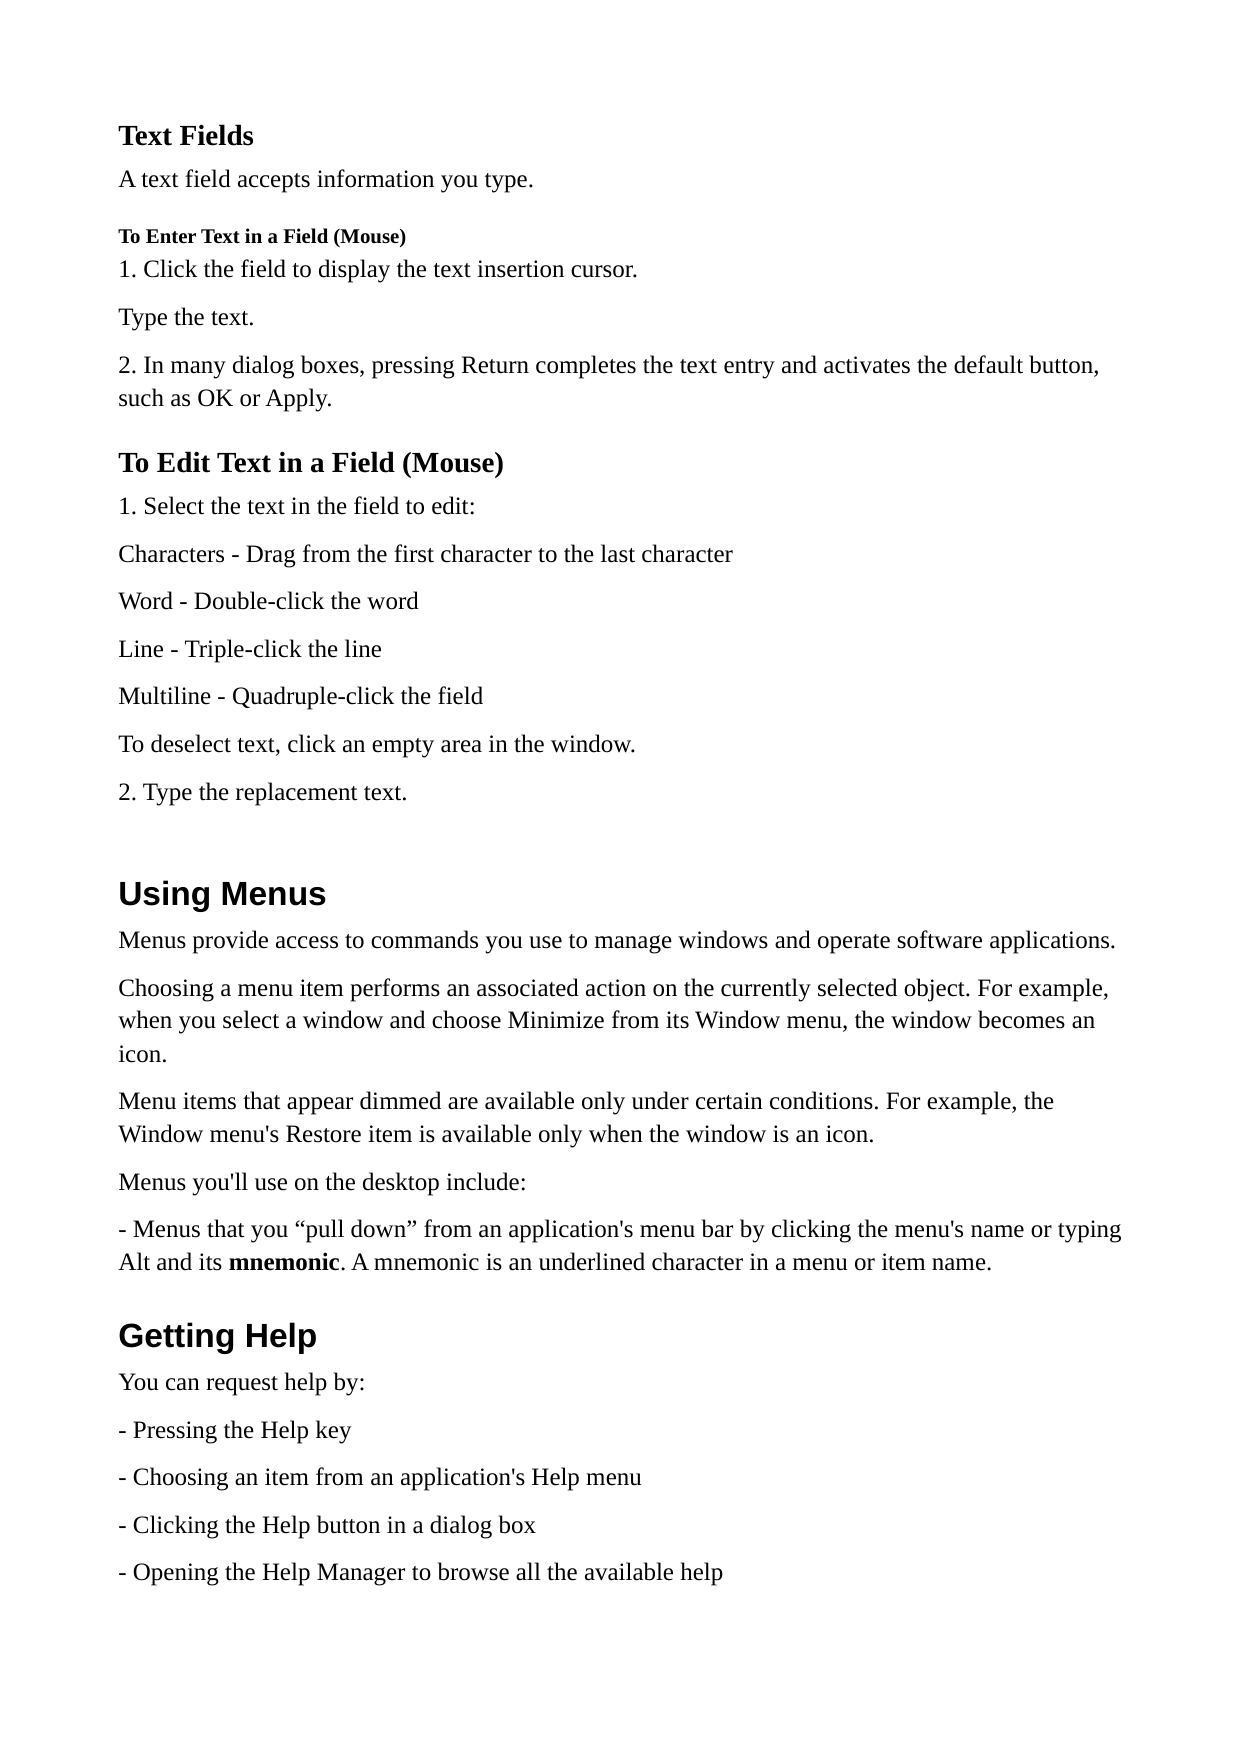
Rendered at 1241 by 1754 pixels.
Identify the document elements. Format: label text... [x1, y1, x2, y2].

text - Opening the Help Manager to browse all the available help [118, 1557, 1122, 1586]
text A text field accepts information you type. [118, 164, 1122, 193]
text Multiline - Quadruple-click the field [118, 681, 1122, 710]
text - Pressing the Help key [118, 1415, 1122, 1443]
subtitle To Edit Text in a Field (Mouse) [118, 445, 1122, 478]
text Line - Triple-click the line [118, 634, 1122, 663]
subtitle Using Menus [118, 874, 1122, 912]
text To deselect text, click an empty area in the window. [118, 729, 1122, 758]
text Characters - Drag from the first character to the last character [118, 539, 1122, 567]
text - Menus that you “pull down” from an application's menu bar by clicking the menu's name or typing Alt and its mnemonic. A mnemonic is an underlined character in a menu or item name. [118, 1214, 1122, 1276]
text Word - Double-click the word [118, 586, 1122, 615]
text Menus provide access to commands you use to manage windows and operate software applications. [118, 925, 1122, 954]
text Choosing a menu item performs an associated action on the currently selected object. For example, when you select a window and choose Minimize from its Window menu, the window becomes an icon. [118, 973, 1122, 1067]
subtitle Getting Help [118, 1316, 1122, 1354]
text Menus you'll use on the desktop include: [118, 1167, 1122, 1196]
subtitle Text Fields [118, 118, 1122, 152]
text Menu items that appear dimmed are available only under certain conditions. For example, the Window menu's Restore item is available only when the window is an icon. [118, 1086, 1122, 1148]
text Type the text. [118, 302, 1122, 331]
text - Choosing an item from an application's Help menu [118, 1462, 1122, 1491]
text 1. Click the field to display the text insertion cursor. [118, 254, 1122, 283]
text - Clicking the Help button in a dialog box [118, 1510, 1122, 1539]
text 2. Type the replacement text. [118, 777, 1122, 805]
text You can request help by: [118, 1367, 1122, 1396]
subtitle To Enter Text in a Field (Mouse) [118, 224, 1122, 248]
text 1. Select the text in the field to edit: [118, 491, 1122, 520]
text 2. In many dialog boxes, pressing Return completes the text entry and activates the default button, such as OK or Apply. [118, 350, 1122, 412]
